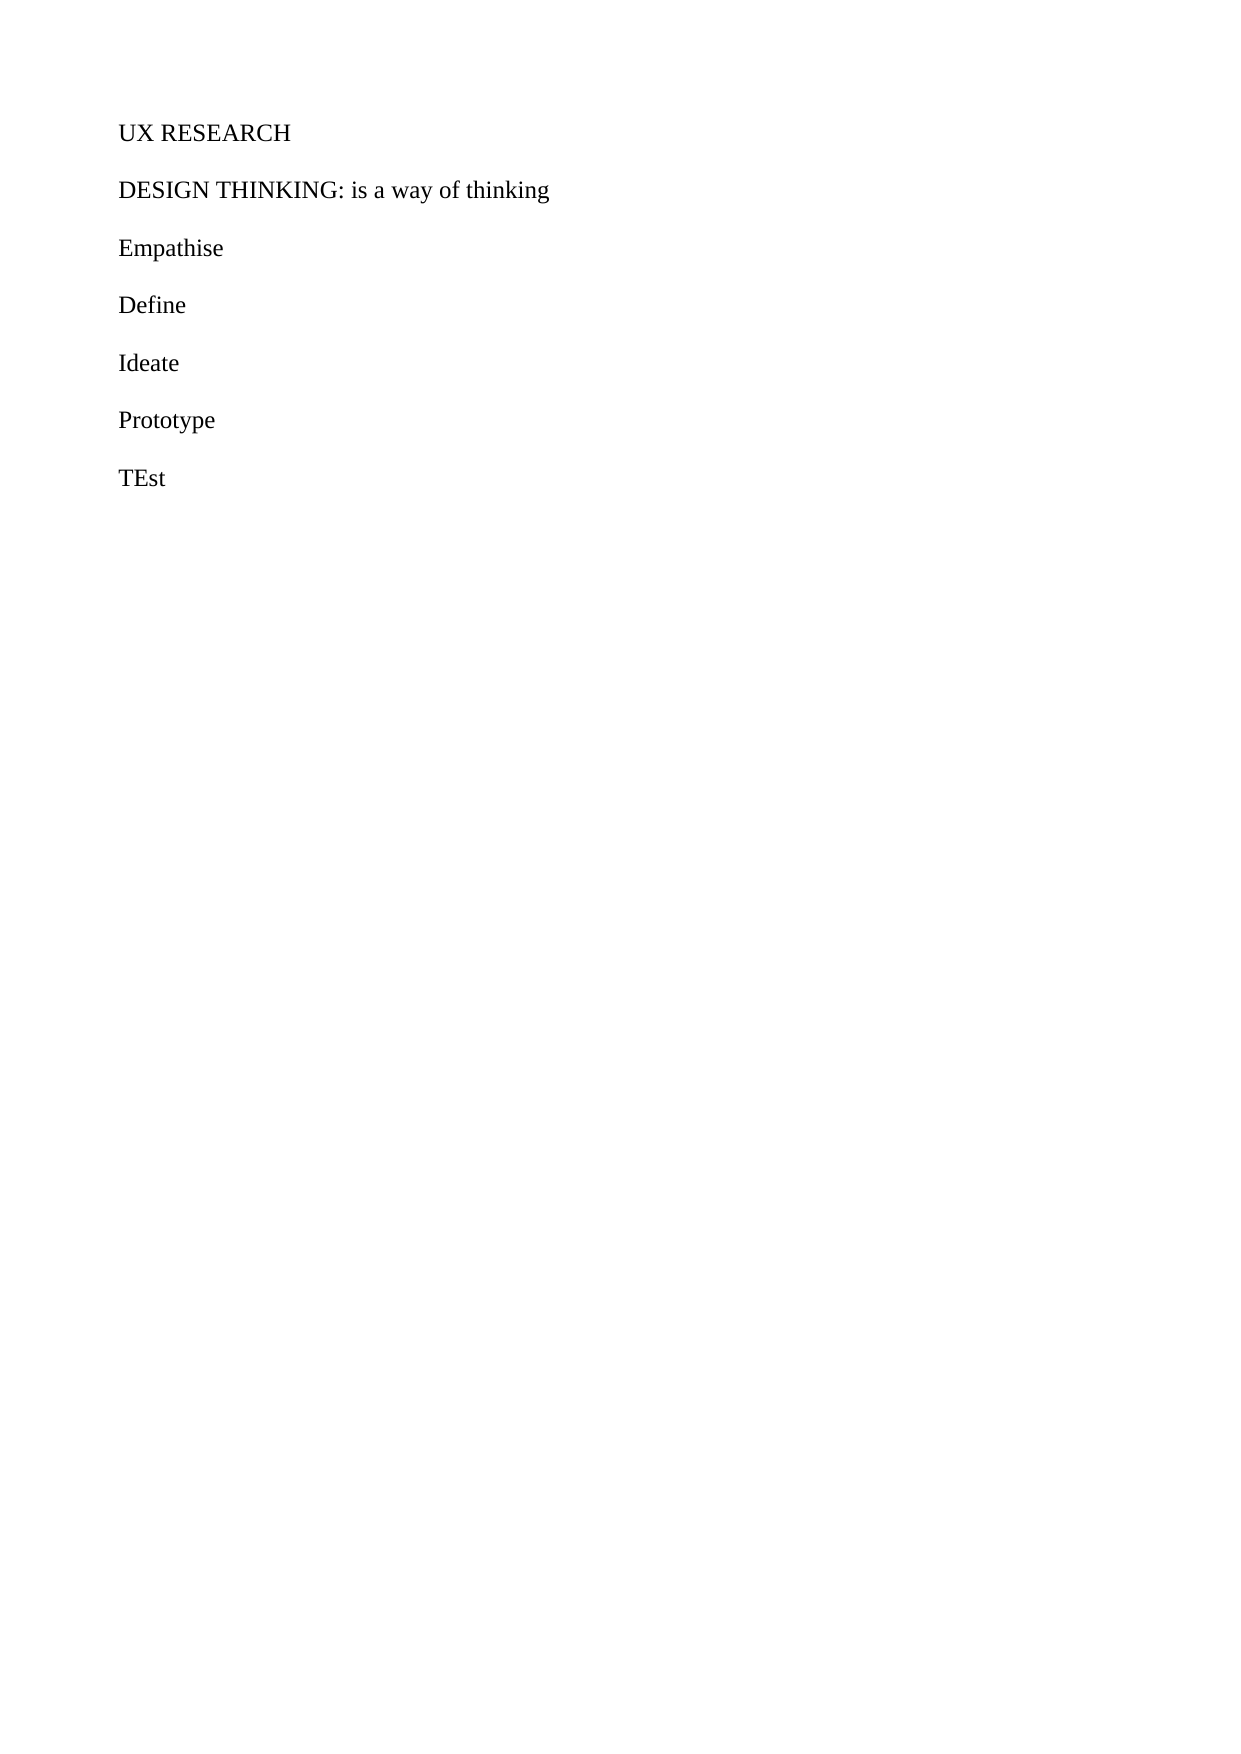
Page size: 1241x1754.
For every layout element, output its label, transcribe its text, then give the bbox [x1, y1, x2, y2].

text DESIGN THINKING: is a way of thinking [118, 176, 1122, 204]
text Prototype [118, 406, 1122, 434]
text TEst [118, 463, 1122, 492]
text Ideate [118, 348, 1122, 377]
text Define [118, 291, 1122, 319]
text UX RESEARCH [118, 118, 1122, 147]
text Empathise [118, 233, 1122, 262]
